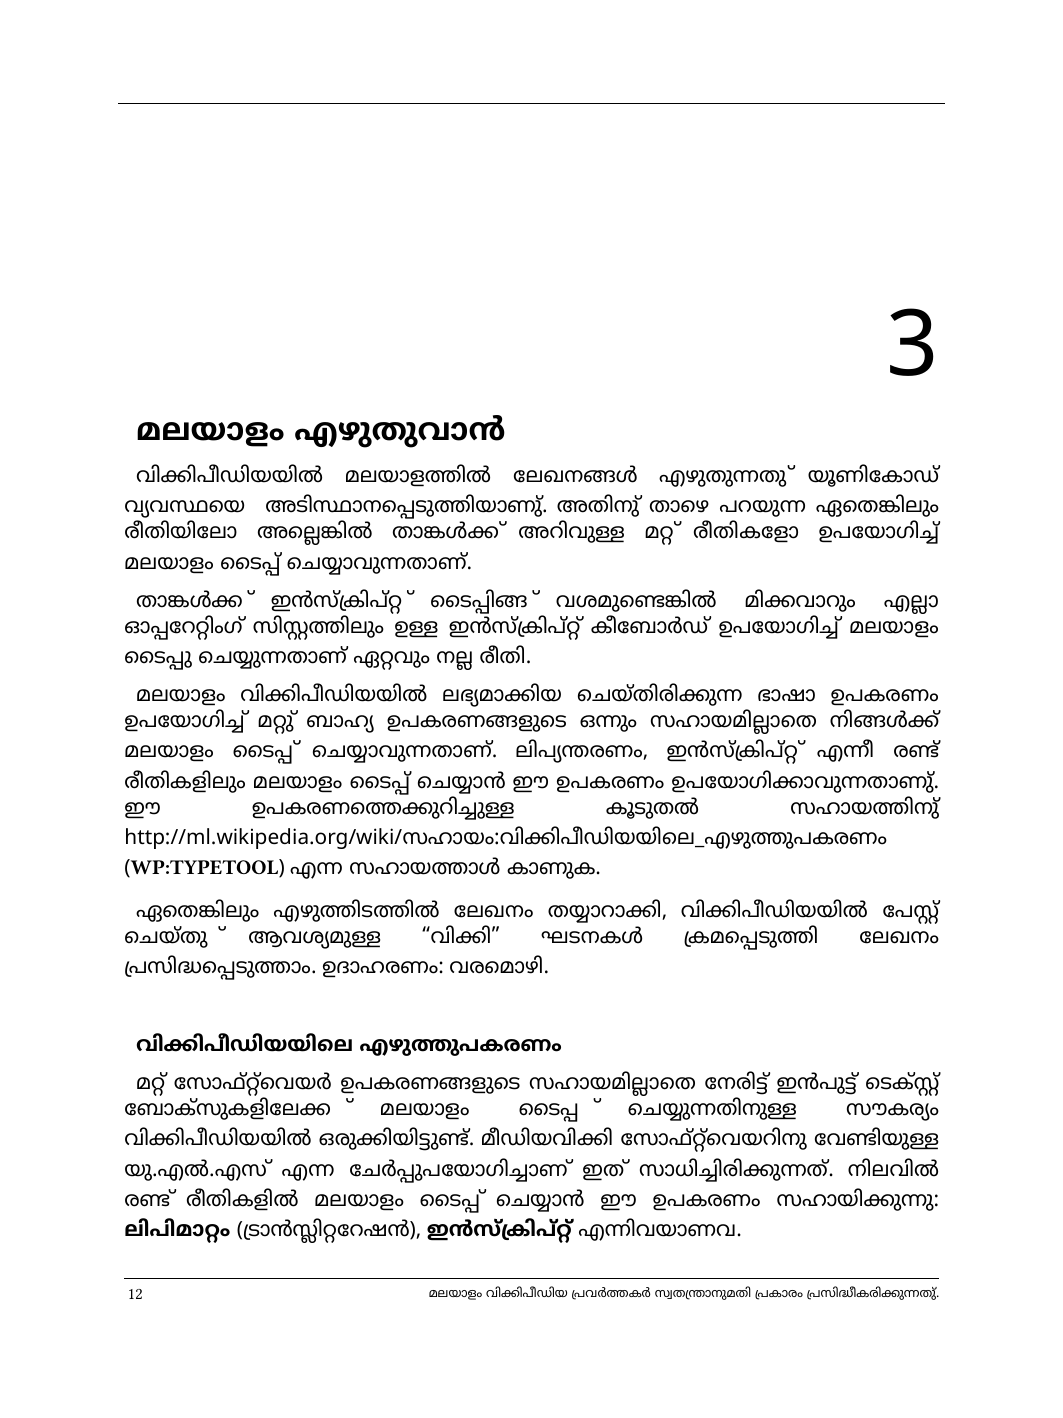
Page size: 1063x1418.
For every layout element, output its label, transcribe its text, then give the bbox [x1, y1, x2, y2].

text വിക്കിപീഡിയയില്‍ മലയാളത്തില്‍ ലേഖനങ്ങള്‍ എഴുതുന്നതു് യൂണികോഡ് വ്യവസ്ഥയെ അടിസ്ഥാനപ്പെടുത്തിയാണു്. അതിനു് താഴെ പറയുന്ന ഏതെങ്കിലും രീതിയിലോ അല്ലെങ്കില്‍ താങ്കള്‍ക്ക് അറിവുള്ള മറ്റ് രീതികളോ ഉപയോഗിച്ച് മലയാളം ടൈപ്പ് ചെയ്യാവുന്നതാണ്. [124, 464, 939, 577]
text താങ്കള്‍ക്ക് ഇന്‍സ്ക്രിപ്റ്റ് ടൈപ്പിങ്ങ് വശമുണ്ടെങ്കില്‍ മിക്കവാറും എല്ലാ ഓപ്പറേറ്റിംഗ് സിസ്റ്റത്തിലും ഉള്ള ഇന്‍സ്ക്രിപ്റ്റ് കീബോര്‍ഡ് ഉപയോഗിച്ച് മലയാളം ടൈപ്പു ചെയ്യുന്നതാണ്‌ ഏറ്റവും നല്ല രീതി‌. [124, 589, 939, 672]
text 3 [124, 277, 939, 402]
text മലയാളം വിക്കിപീഡിയയില്‍ ലഭ്യമാക്കിയ ചെയ്തിരിക്കുന്ന ഭാഷാ ഉപകരണം ഉപയോഗിച്ച് മറ്റു് ബാഹ്യ ഉപകരണങ്ങളുടെ ഒന്നും സഹായമില്ലാതെ നിങ്ങള്‍ക്ക് മലയാളം ടൈപ്പ് ചെയ്യാവുന്നതാണ്. ലിപ്യന്തരണം, ഇന്‍സ്ക്രിപ്റ്റ് എന്നീ രണ്ട് രീതികളിലും മലയാളം ടൈപ്പ് ചെയ്യാന്‍ ഈ ഉപകരണം ഉപയോഗിക്കാവുന്നതാണു്. ഈ ഉപകരണത്തെക്കുറിച്ചുള്ള കൂടുതല്‍ സഹായത്തിനു് http://ml.wikipedia.org/wiki/സഹായം:വിക്കിപീഡിയയിലെ_എഴുത്തുപകരണം (WP:TYPETOOL) എന്ന സഹായത്താള്‍ കാണുക. [124, 683, 939, 883]
text മറ്റ് സോഫ്റ്റ്‌വെയർ ഉപകരണങ്ങളുടെ സഹായമില്ലാതെ നേരിട്ട് ഇൻപുട്ട് ടെക്സ്റ്റ് ബോക്സുകളിലേക്ക് മലയാളം ടൈപ്പ് ചെയ്യുന്നതിനുള്ള സൗകര്യം വിക്കിപീഡിയയിൽ ഒരുക്കിയിട്ടുണ്ട്. മീഡിയവിക്കി സോഫ്റ്റ്‌വെയറിനു വേണ്ടിയുള്ള യു.എൽ.എസ് എന്ന ചേർപ്പുപയോഗിച്ചാണ് ഇത് സാധിച്ചിരിക്കുന്നത്. നിലവിൽ രണ്ട് രീതികളിൽ മലയാളം ടൈപ്പ് ചെയ്യാൻ ഈ ഉപകരണം സഹായിക്കുന്നു: ലിപിമാറ്റം (ട്രാൻസ്ലിറ്ററേഷൻ), ഇൻസ്ക്രിപ്റ്റ് എന്നിവയാണവ. [124, 1071, 939, 1245]
subtitle വിക്കിപീഡിയയിലെ എഴുത്തുപകരണം [124, 1033, 939, 1059]
text ഏതെങ്കിലും എഴുത്തിടത്തില്‍ ലേഖനം തയ്യാറാക്കി, വിക്കിപീഡിയയില്‍ പേസ്റ്റ് ചെയ്തു് ആവശ്യമുള്ള “വിക്കി” ഘടനകള്‍ ക്രമപ്പെടുത്തി ലേഖനം പ്രസിദ്ധപ്പെടുത്താം. ഉദാഹരണം: വരമൊഴി. [124, 895, 939, 981]
text മലയാളം എഴുതുവാന്‍ [124, 414, 939, 453]
